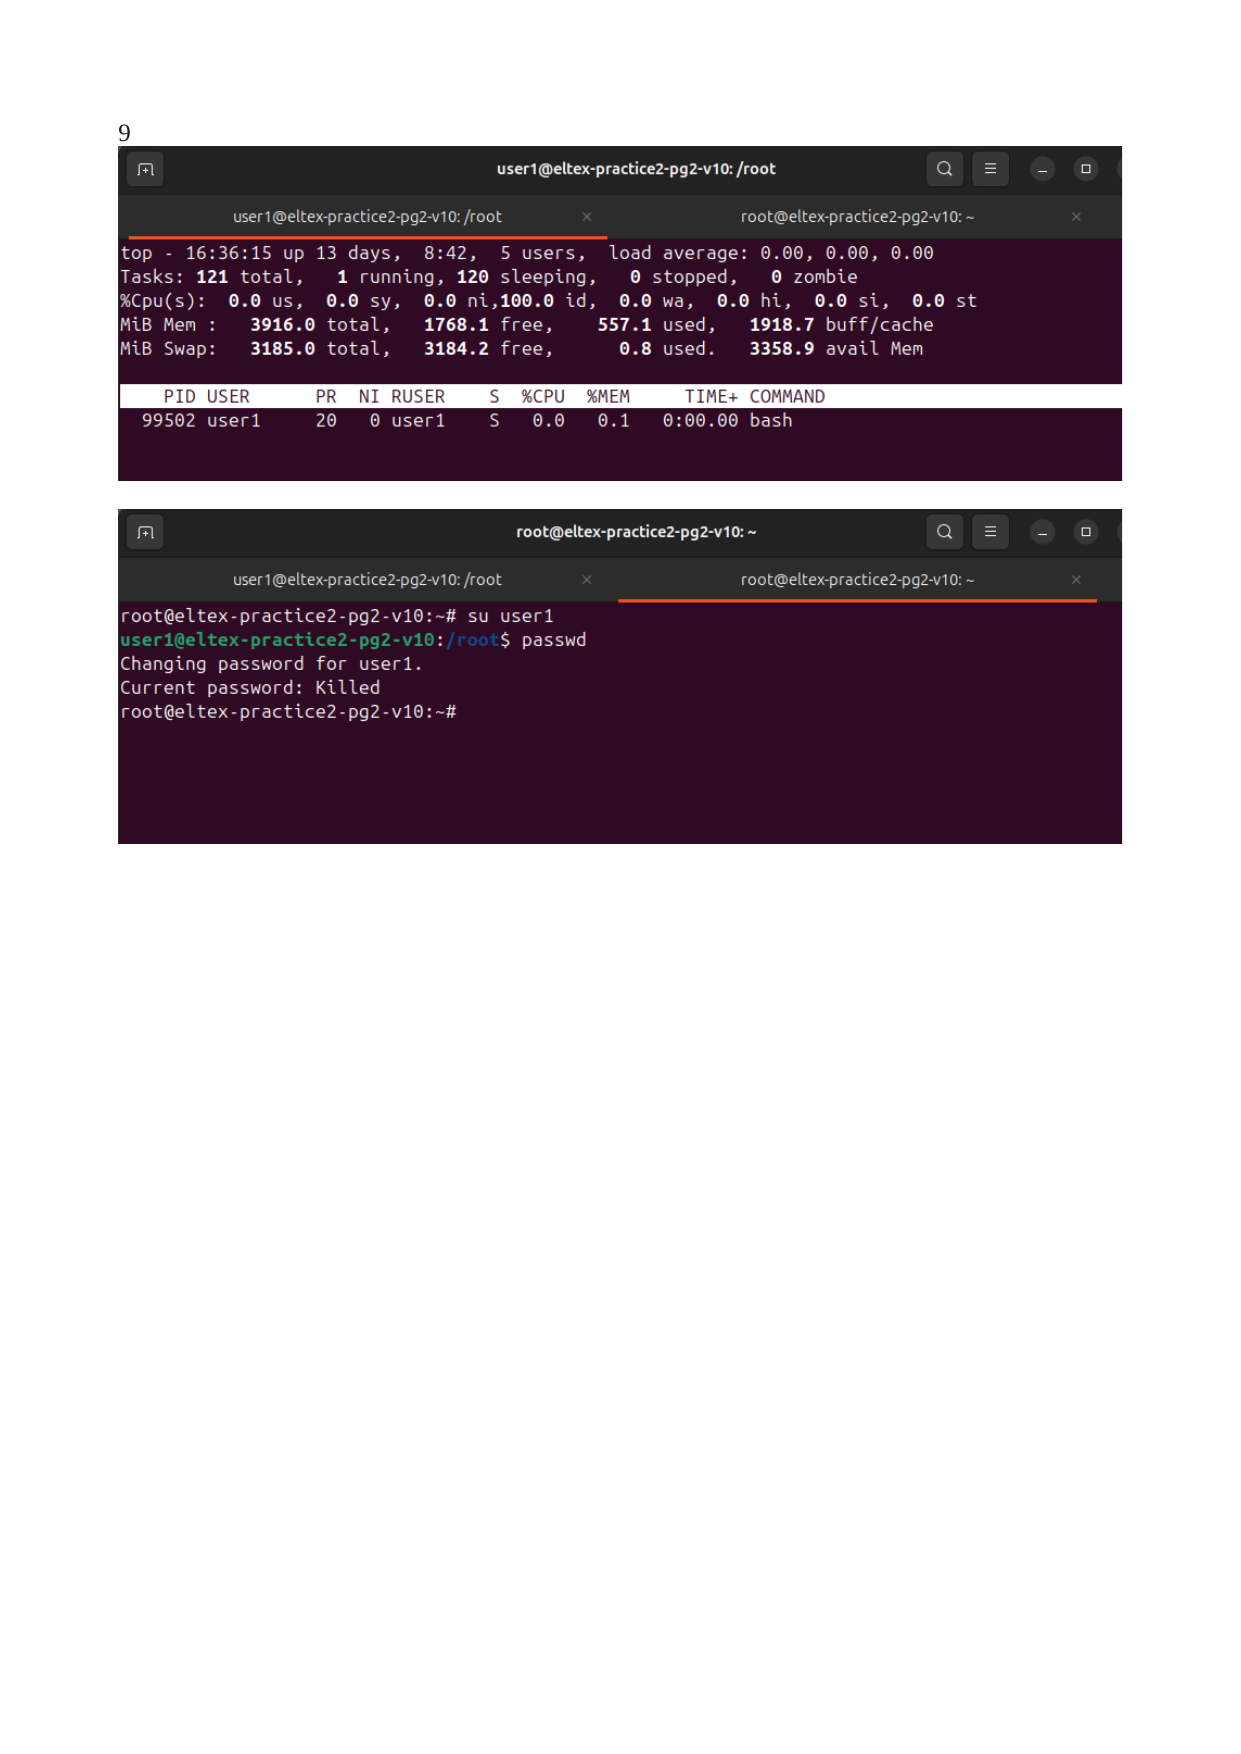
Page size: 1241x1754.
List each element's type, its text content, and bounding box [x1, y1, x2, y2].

picture [118, 146, 1123, 481]
picture [118, 509, 1123, 844]
text 9 [118, 118, 1122, 146]
